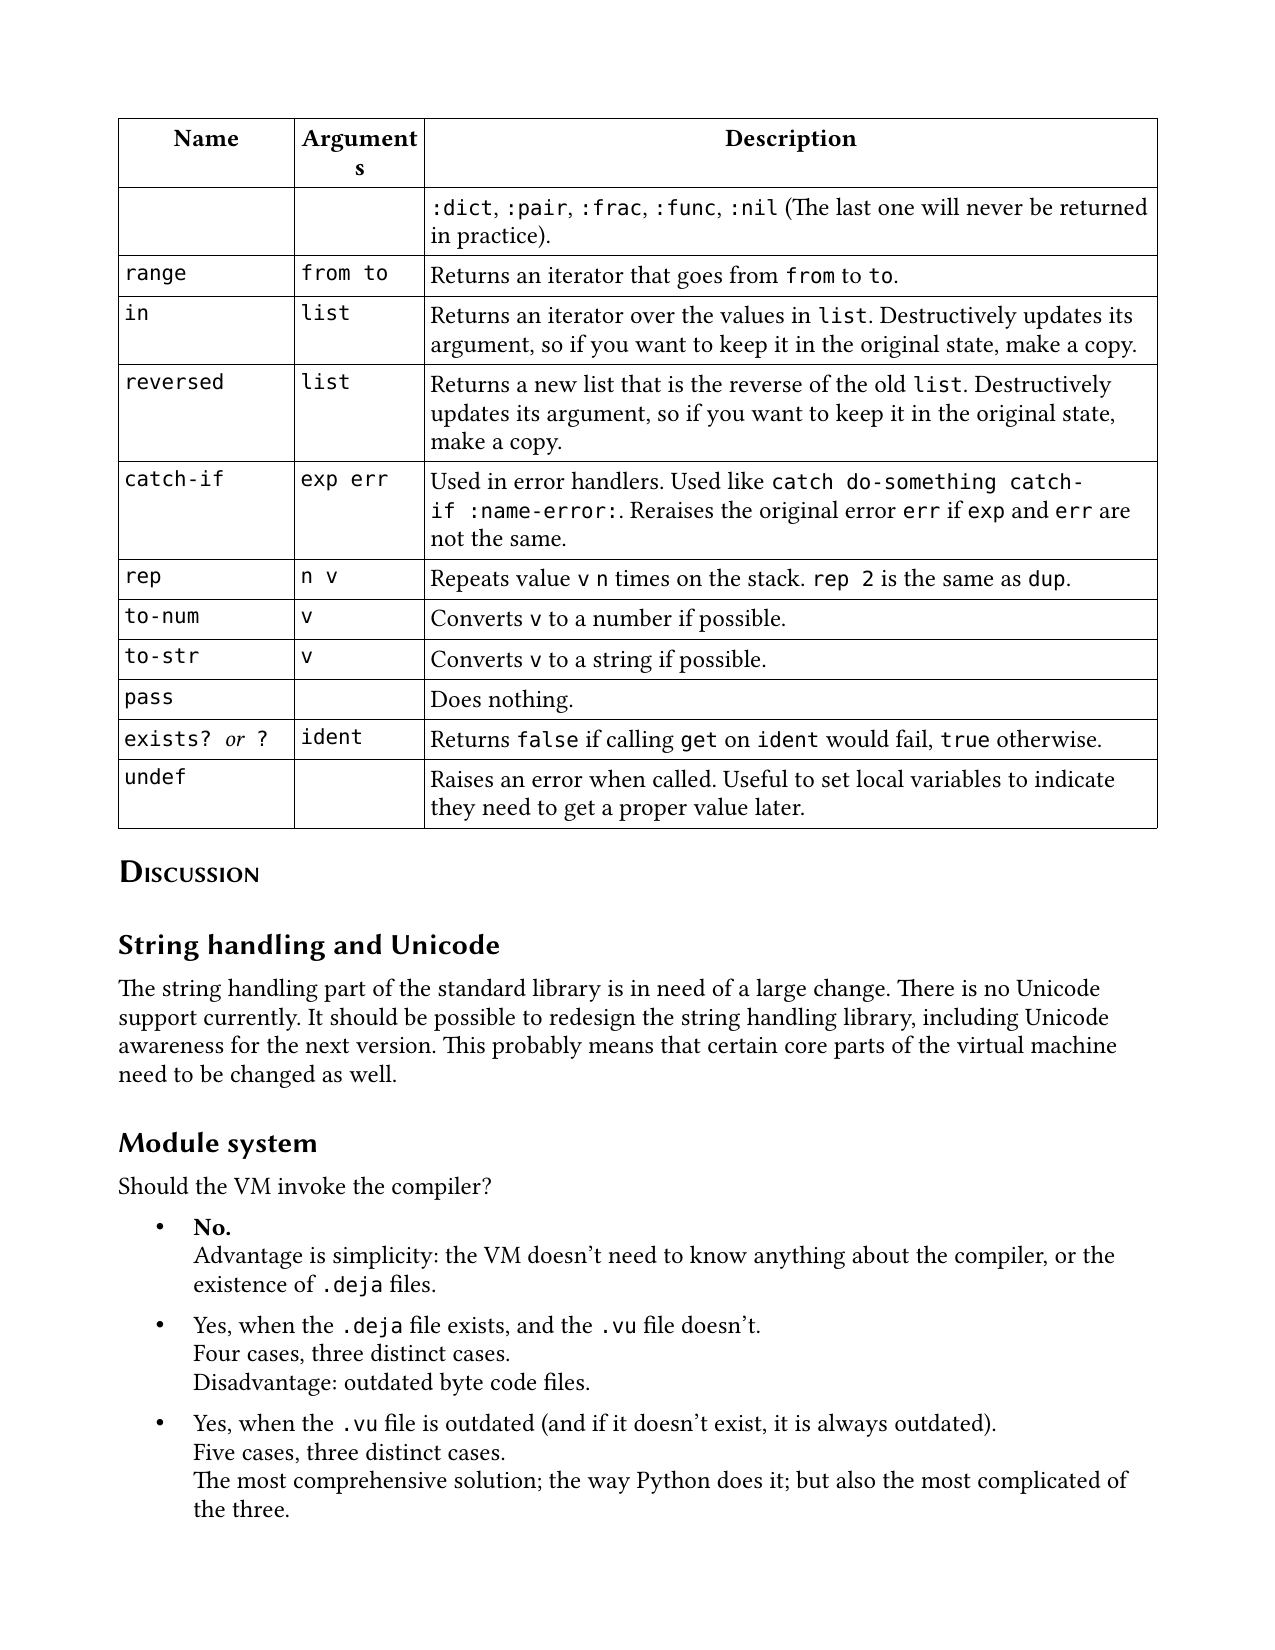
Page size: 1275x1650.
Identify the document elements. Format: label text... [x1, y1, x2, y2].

list No. Advantage is simplicity: the VM doesn’t need to know anything about the compiler, or the existence of .deja files. [156, 1213, 1157, 1298]
table_cell list [295, 297, 424, 364]
table_cell :dict, :pair, :frac, :func, :nil (The last one will never be returned in practice). [425, 188, 1157, 255]
text Should the VM invoke the compiler? [118, 1172, 1157, 1200]
table_cell Repeats value v n times on the stack. rep 2 is the same as dup. [425, 560, 1157, 599]
table_cell [295, 680, 424, 719]
table_cell from to [295, 256, 424, 296]
subtitle String handling and Unicode [118, 928, 1157, 962]
subtitle Module system [118, 1126, 1157, 1159]
table_cell exp err [295, 462, 424, 558]
table_cell Returns a new list that is the reverse of the old list. Destructively updates its argument, so if you want to keep it in the original state, make a copy. [425, 365, 1157, 461]
table_cell n v [295, 560, 424, 599]
table_header Description [425, 119, 1157, 187]
table_cell undef [119, 760, 294, 828]
table_cell ident [295, 720, 424, 759]
table_cell range [119, 256, 294, 296]
table_cell v [295, 600, 424, 639]
table_cell [295, 760, 424, 828]
table_cell Returns an iterator that goes from from to to. [425, 256, 1157, 296]
table_header Arguments [295, 119, 424, 187]
table_cell Returns false if calling get on ident would fail, true otherwise. [425, 720, 1157, 759]
table_cell Does nothing. [425, 680, 1157, 719]
table_cell Used in error handlers. Used like catch do-something catch-if :name-error:. Reraises the original error err if exp and err are not the same. [425, 462, 1157, 558]
table_cell Returns an iterator over the values in list. Destructively updates its argument, so if you want to keep it in the original state, make a copy. [425, 297, 1157, 364]
table_cell v [295, 640, 424, 679]
table_cell [295, 188, 424, 255]
text The string handling part of the standard library is in need of a large change. There is no Unicode support currently. It should be possible to redesign the string handling library, including Unicode awareness for the next version. This probably means that certain core parts of the virtual machine need to be changed as well. [118, 974, 1157, 1088]
table_header Name [119, 119, 294, 187]
table_cell Converts v to a number if possible. [425, 600, 1157, 639]
table_cell reversed [119, 365, 294, 461]
table_cell catch-if [119, 462, 294, 558]
table_cell pass [119, 680, 294, 719]
table_cell exists? or ? [119, 720, 294, 759]
table_cell [119, 188, 294, 255]
list Yes, when the .vu file is outdated (and if it doesn’t exist, it is always outdated). Five cases, three distinct cases. The most comprehensive solution; the way Python does it; but also the most complicated of the three. [156, 1409, 1157, 1523]
table_cell in [119, 297, 294, 364]
table_cell list [295, 365, 424, 461]
list Yes, when the .deja file exists, and the .vu file doesn’t. Four cases, three distinct cases. Disadvantage: outdated byte code files. [156, 1311, 1157, 1396]
table_cell Converts v to a string if possible. [425, 640, 1157, 679]
subtitle Discussion [118, 853, 1157, 891]
table_cell to-str [119, 640, 294, 679]
table_cell rep [119, 560, 294, 599]
table_cell Raises an error when called. Useful to set local variables to indicate they need to get a proper value later. [425, 760, 1157, 828]
table_cell to-num [119, 600, 294, 639]
